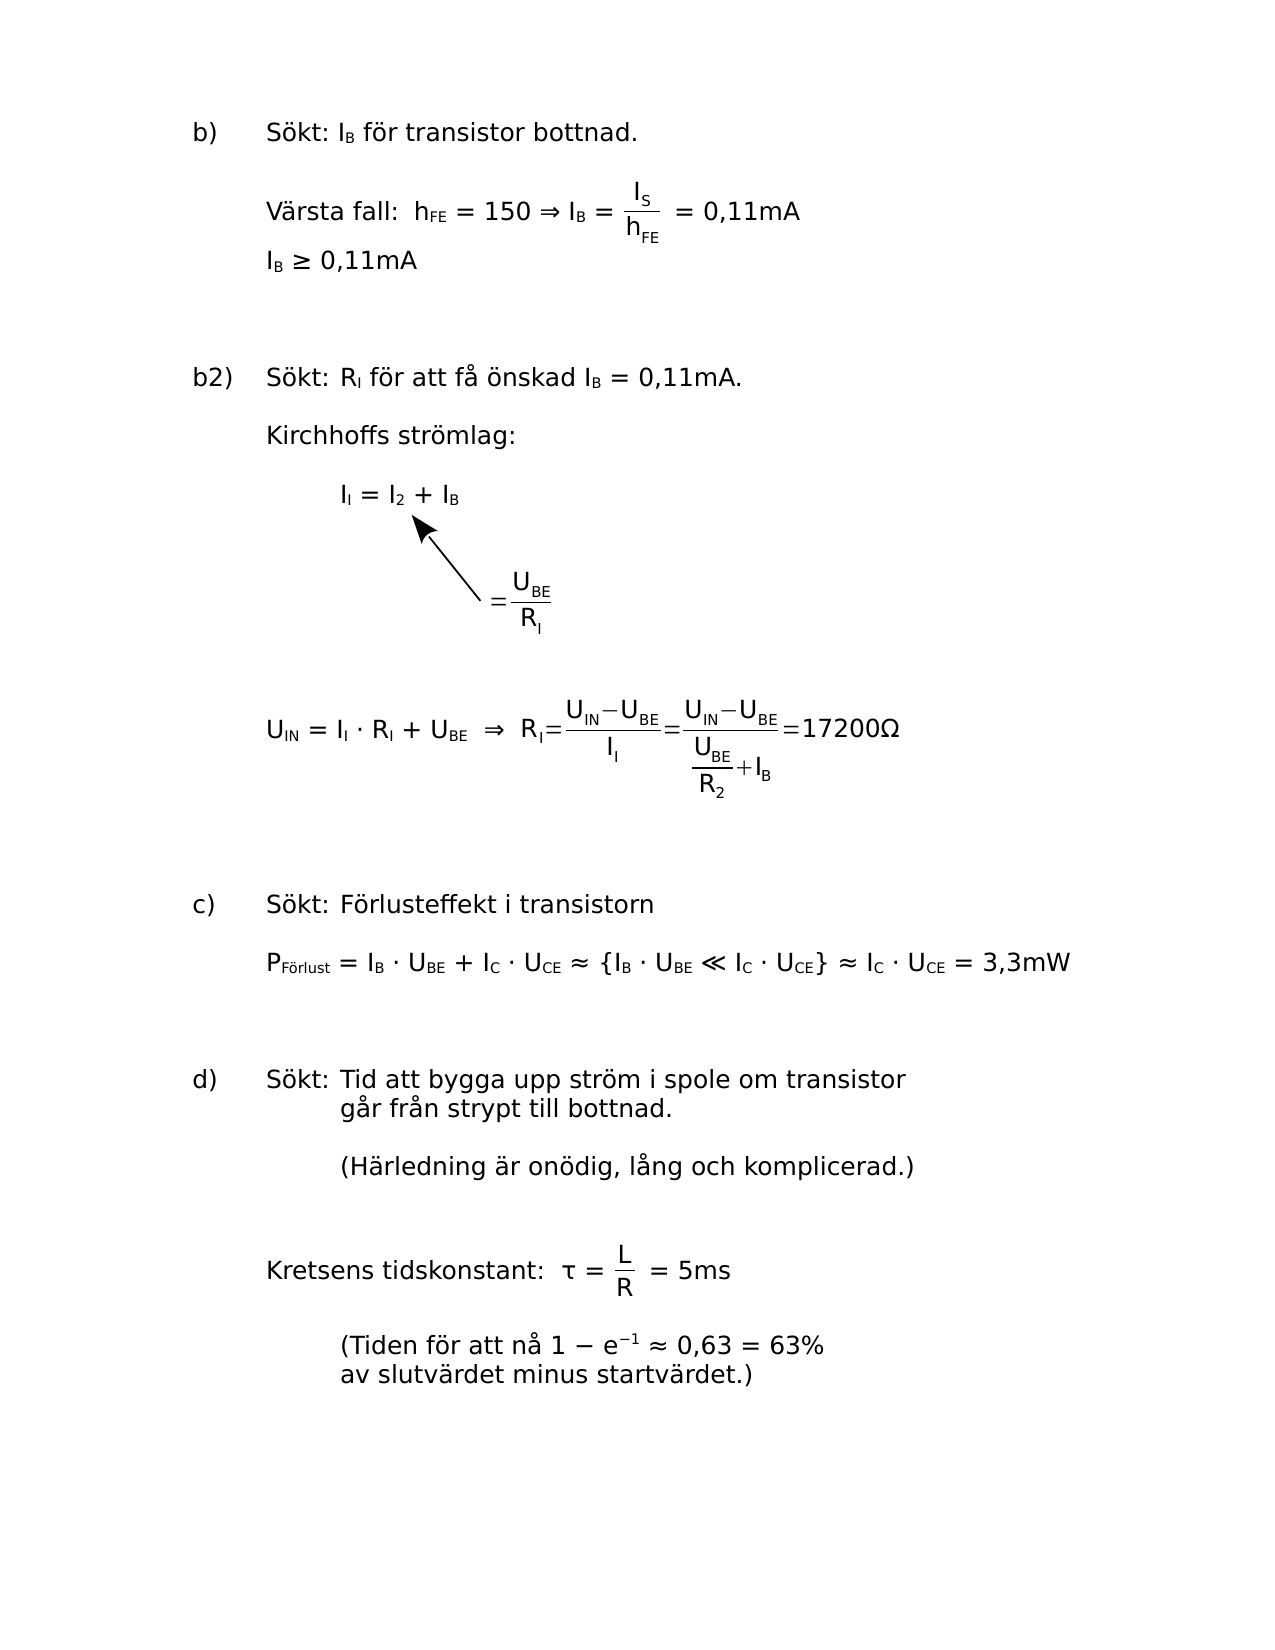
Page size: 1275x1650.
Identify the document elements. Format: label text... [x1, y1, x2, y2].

text II = I2 + IB [118, 480, 1157, 509]
text PFörlust = IB ⋅ UBE + IC ⋅ UCE ≈ {IB ⋅ UBE ≪ IC ⋅ UCE} ≈ IC ⋅ UCE = 3,3mW [118, 948, 1157, 977]
text d) Sökt: Tid att bygga upp ström i spole om transistor [118, 1065, 1157, 1094]
text Kretsens tidskonstant: τ = = 5ms [118, 1240, 1157, 1302]
text av slutvärdet minus startvärdet.) [118, 1360, 1157, 1389]
text b2) Sökt: RI för att få önskad IB = 0,11mA. [118, 363, 1157, 392]
text går från strypt till bottnad. [118, 1094, 1157, 1123]
text c) Sökt: Förlusteffekt i transistorn [118, 890, 1157, 919]
text (Härledning är onödig, lång och komplicerad.) [118, 1152, 1157, 1182]
text Värsta fall: hFE = 150 ⇒ IB = = 0,11mA [118, 176, 1157, 246]
text (Tiden för att nå 1 − e−1 ≈ 0,63 = 63% [118, 1331, 1157, 1360]
text b) Sökt: IB för transistor bottnad. [118, 118, 1157, 147]
text Kirchhoffs strömlag: [118, 421, 1157, 451]
text IB ≥ 0,11mA [118, 246, 1157, 276]
text UIN = II ⋅ RI + UBE ⇒ [118, 696, 1157, 802]
